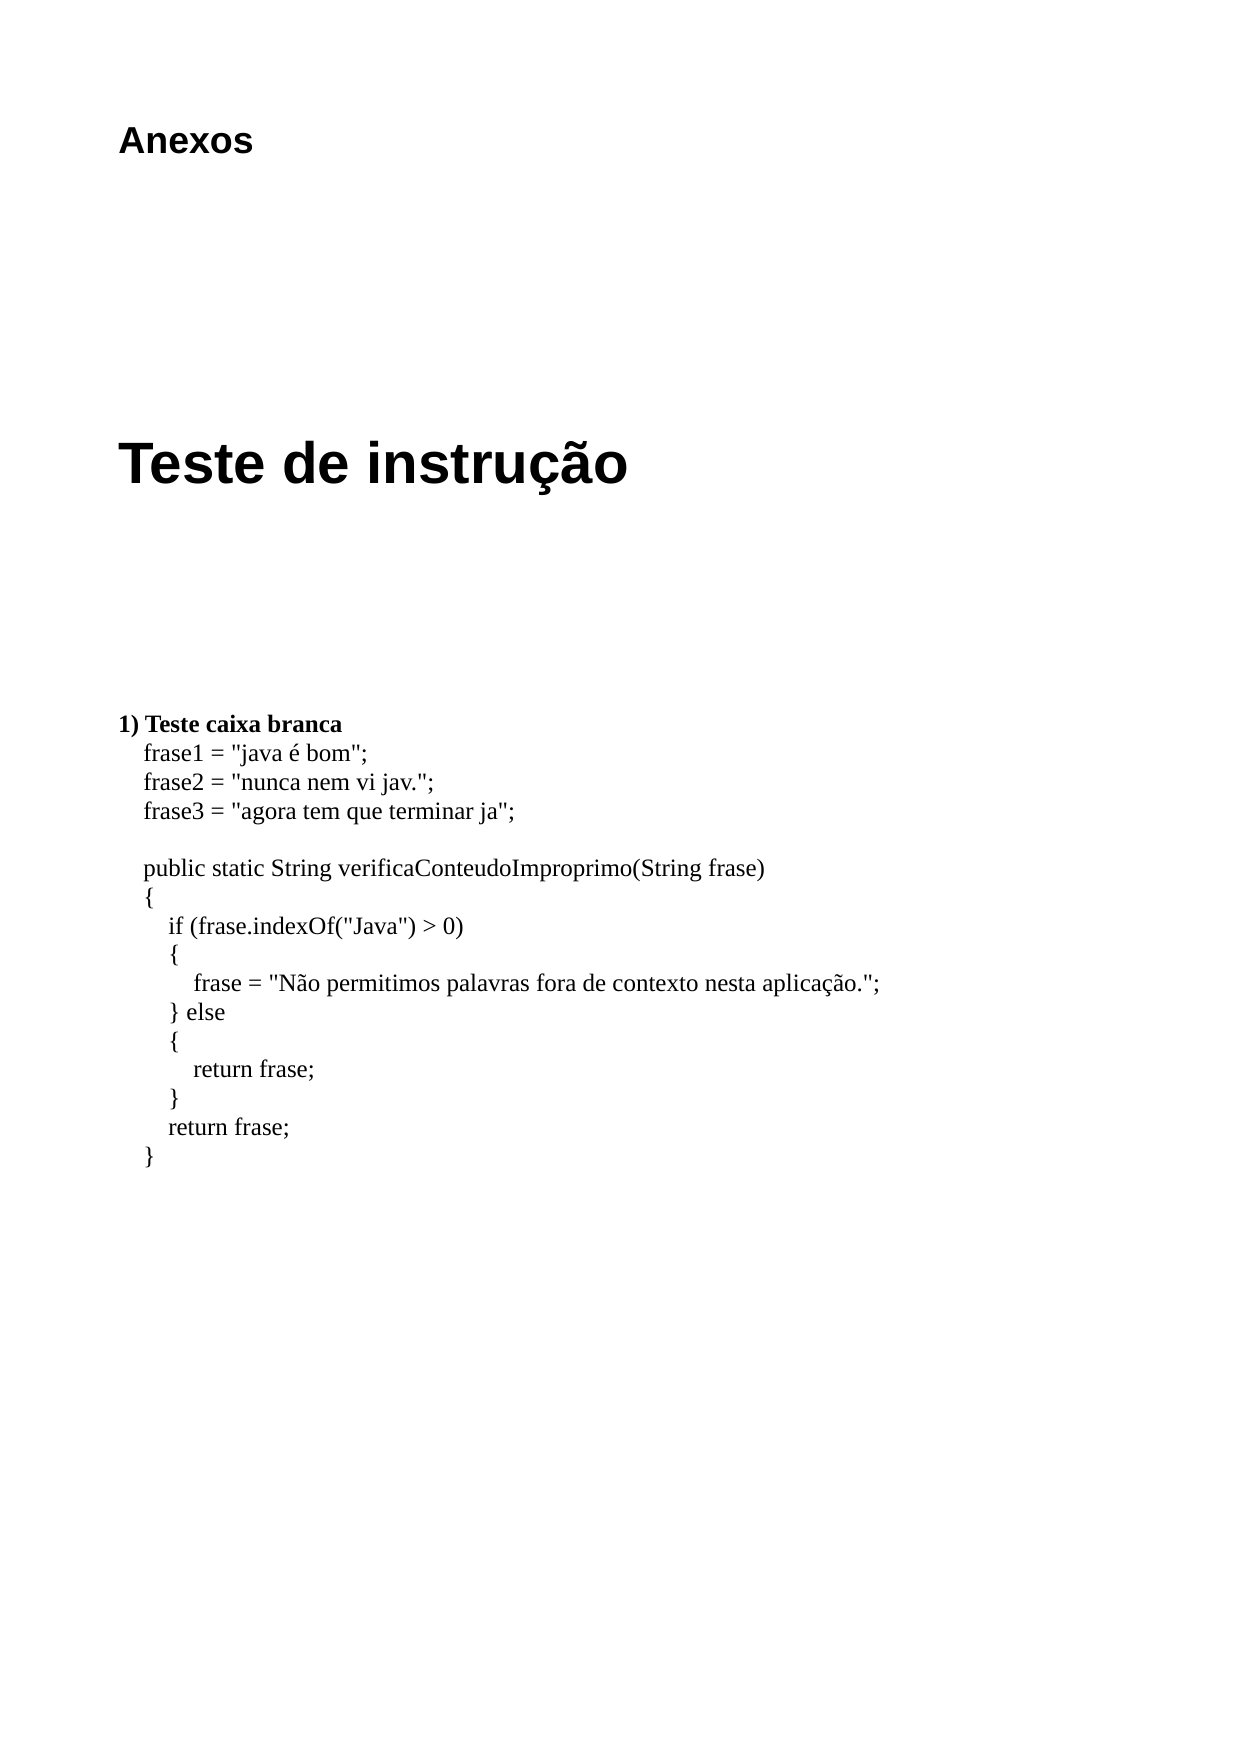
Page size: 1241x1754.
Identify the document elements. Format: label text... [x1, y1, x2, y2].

text frase3 = "agora tem que terminar ja"; [118, 796, 1122, 824]
text { [118, 882, 1122, 911]
text } [118, 1141, 1122, 1169]
text return frase; [118, 1112, 1122, 1141]
text frase1 = "java é bom"; [118, 738, 1122, 767]
title Teste de instrução [118, 429, 1122, 496]
text 1) Teste caixa branca [118, 709, 1122, 738]
text { [118, 1026, 1122, 1054]
text public static String verificaConteudoImproprimo(String frase) [118, 853, 1122, 882]
text } else [118, 997, 1122, 1026]
text if (frase.indexOf("Java") > 0) [118, 911, 1122, 939]
text return frase; [118, 1054, 1122, 1083]
text { [118, 939, 1122, 968]
subtitle Anexos [118, 118, 1122, 161]
text frase = "Não permitimos palavras fora de contexto nesta aplicação."; [118, 968, 1122, 997]
text frase2 = "nunca nem vi jav."; [118, 767, 1122, 796]
text } [118, 1083, 1122, 1112]
